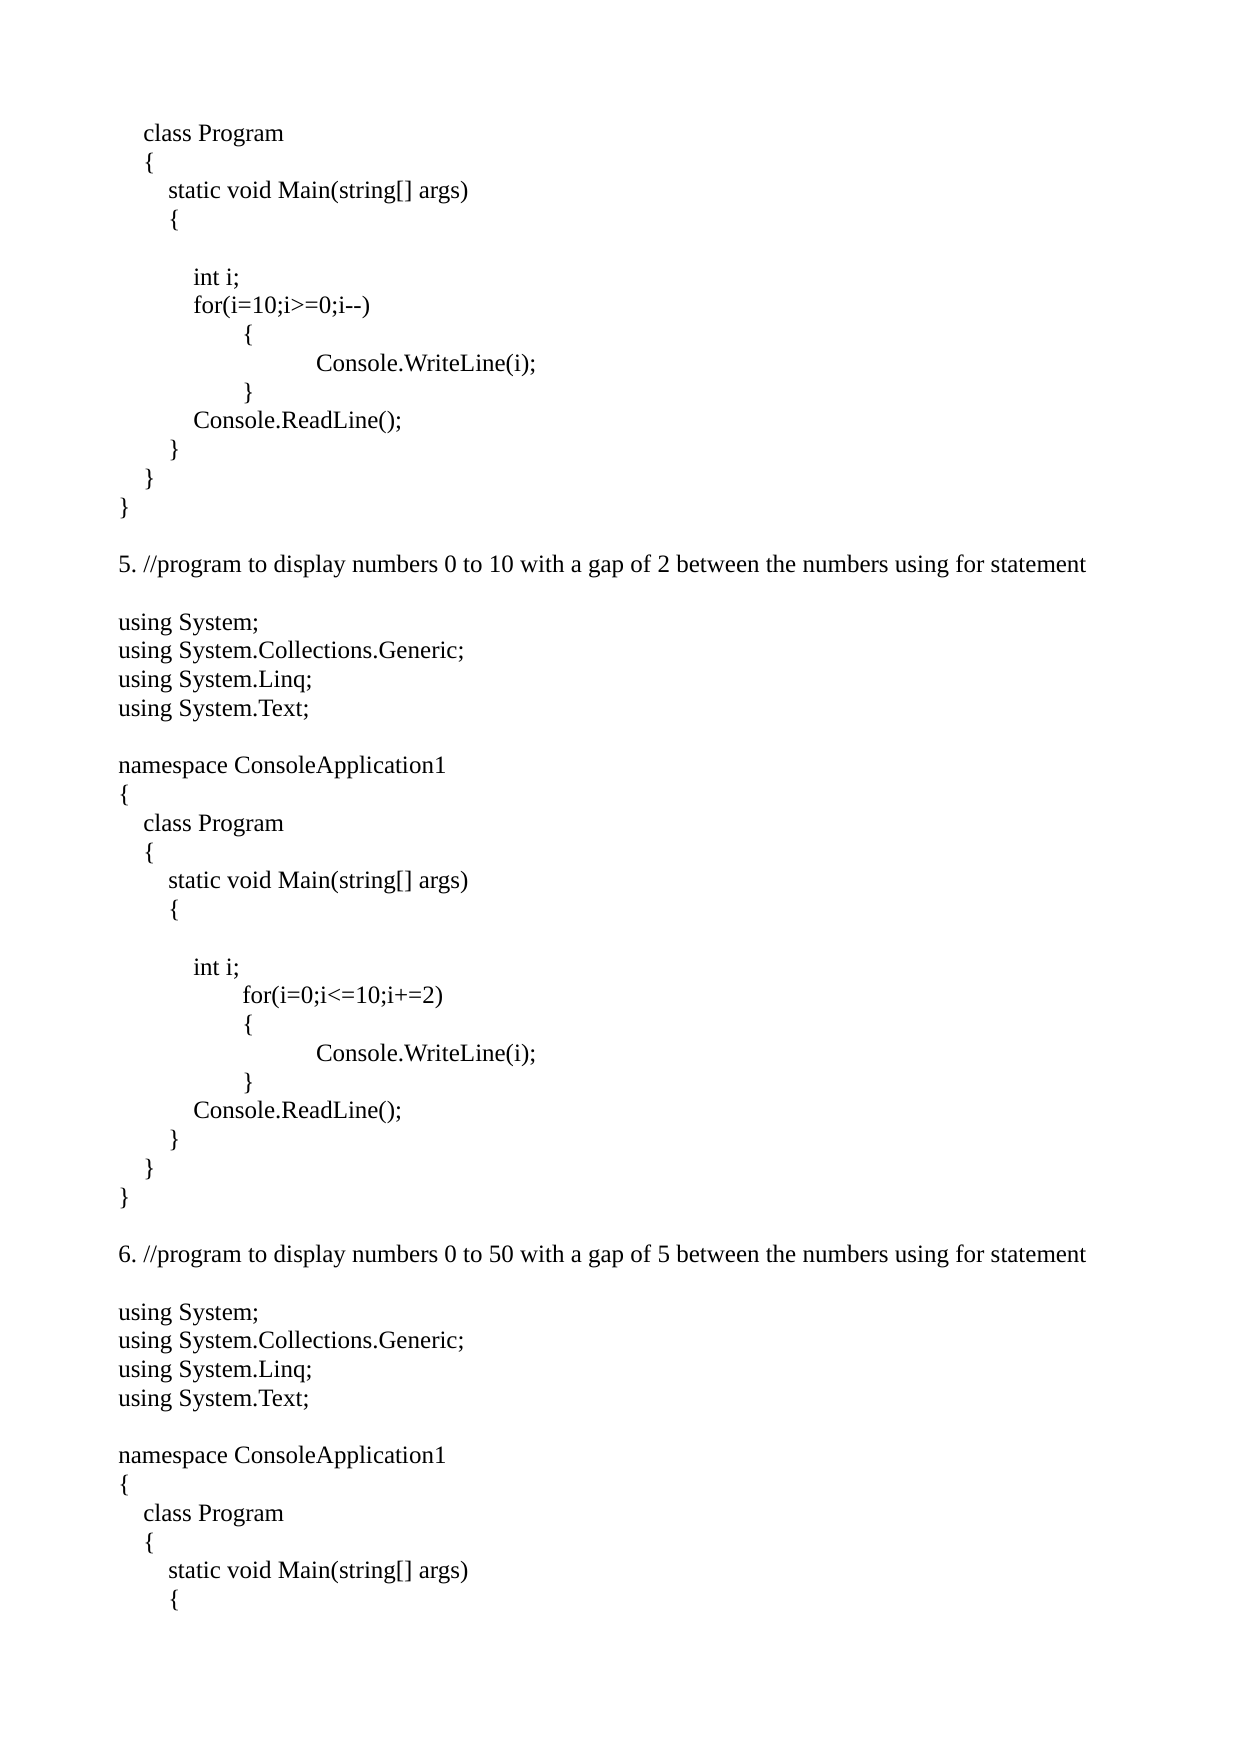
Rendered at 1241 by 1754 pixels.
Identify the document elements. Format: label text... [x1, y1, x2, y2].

text { [118, 204, 1122, 233]
text namespace ConsoleApplication1 [118, 751, 1122, 779]
text using System; [118, 1297, 1122, 1326]
text } [118, 1153, 1122, 1182]
text class Program [118, 1498, 1122, 1527]
text static void Main(string[] args) [118, 176, 1122, 204]
text using System.Text; [118, 693, 1122, 722]
text Console.ReadLine(); [118, 406, 1122, 434]
text { [118, 1584, 1122, 1613]
text { [118, 147, 1122, 176]
text static void Main(string[] args) [118, 1556, 1122, 1584]
text { [118, 1009, 1122, 1038]
text { [118, 894, 1122, 923]
text Console.WriteLine(i); [118, 1038, 1122, 1067]
text using System.Collections.Generic; [118, 636, 1122, 664]
text } [118, 377, 1122, 406]
text } [118, 1182, 1122, 1211]
text } [118, 1124, 1122, 1153]
text 5. //program to display numbers 0 to 10 with a gap of 2 between the numbers using for statement [118, 549, 1122, 578]
text using System.Linq; [118, 1354, 1122, 1383]
text { [118, 1527, 1122, 1556]
text namespace ConsoleApplication1 [118, 1441, 1122, 1469]
text } [118, 1067, 1122, 1096]
text 6. //program to display numbers 0 to 50 with a gap of 5 between the numbers using for statement [118, 1239, 1122, 1268]
text } [118, 434, 1122, 463]
text } [118, 492, 1122, 521]
text class Program [118, 118, 1122, 147]
text Console.ReadLine(); [118, 1096, 1122, 1124]
text for(i=0;i<=10;i+=2) [118, 981, 1122, 1009]
text int i; [118, 262, 1122, 291]
text } [118, 463, 1122, 492]
text for(i=10;i>=0;i--) [118, 291, 1122, 319]
text using System.Linq; [118, 664, 1122, 693]
text using System.Text; [118, 1383, 1122, 1412]
text static void Main(string[] args) [118, 866, 1122, 894]
text class Program [118, 808, 1122, 837]
text using System; [118, 607, 1122, 636]
text { [118, 779, 1122, 808]
text { [118, 319, 1122, 348]
text int i; [118, 952, 1122, 981]
text { [118, 1469, 1122, 1498]
text Console.WriteLine(i); [118, 348, 1122, 377]
text using System.Collections.Generic; [118, 1326, 1122, 1354]
text { [118, 837, 1122, 866]
